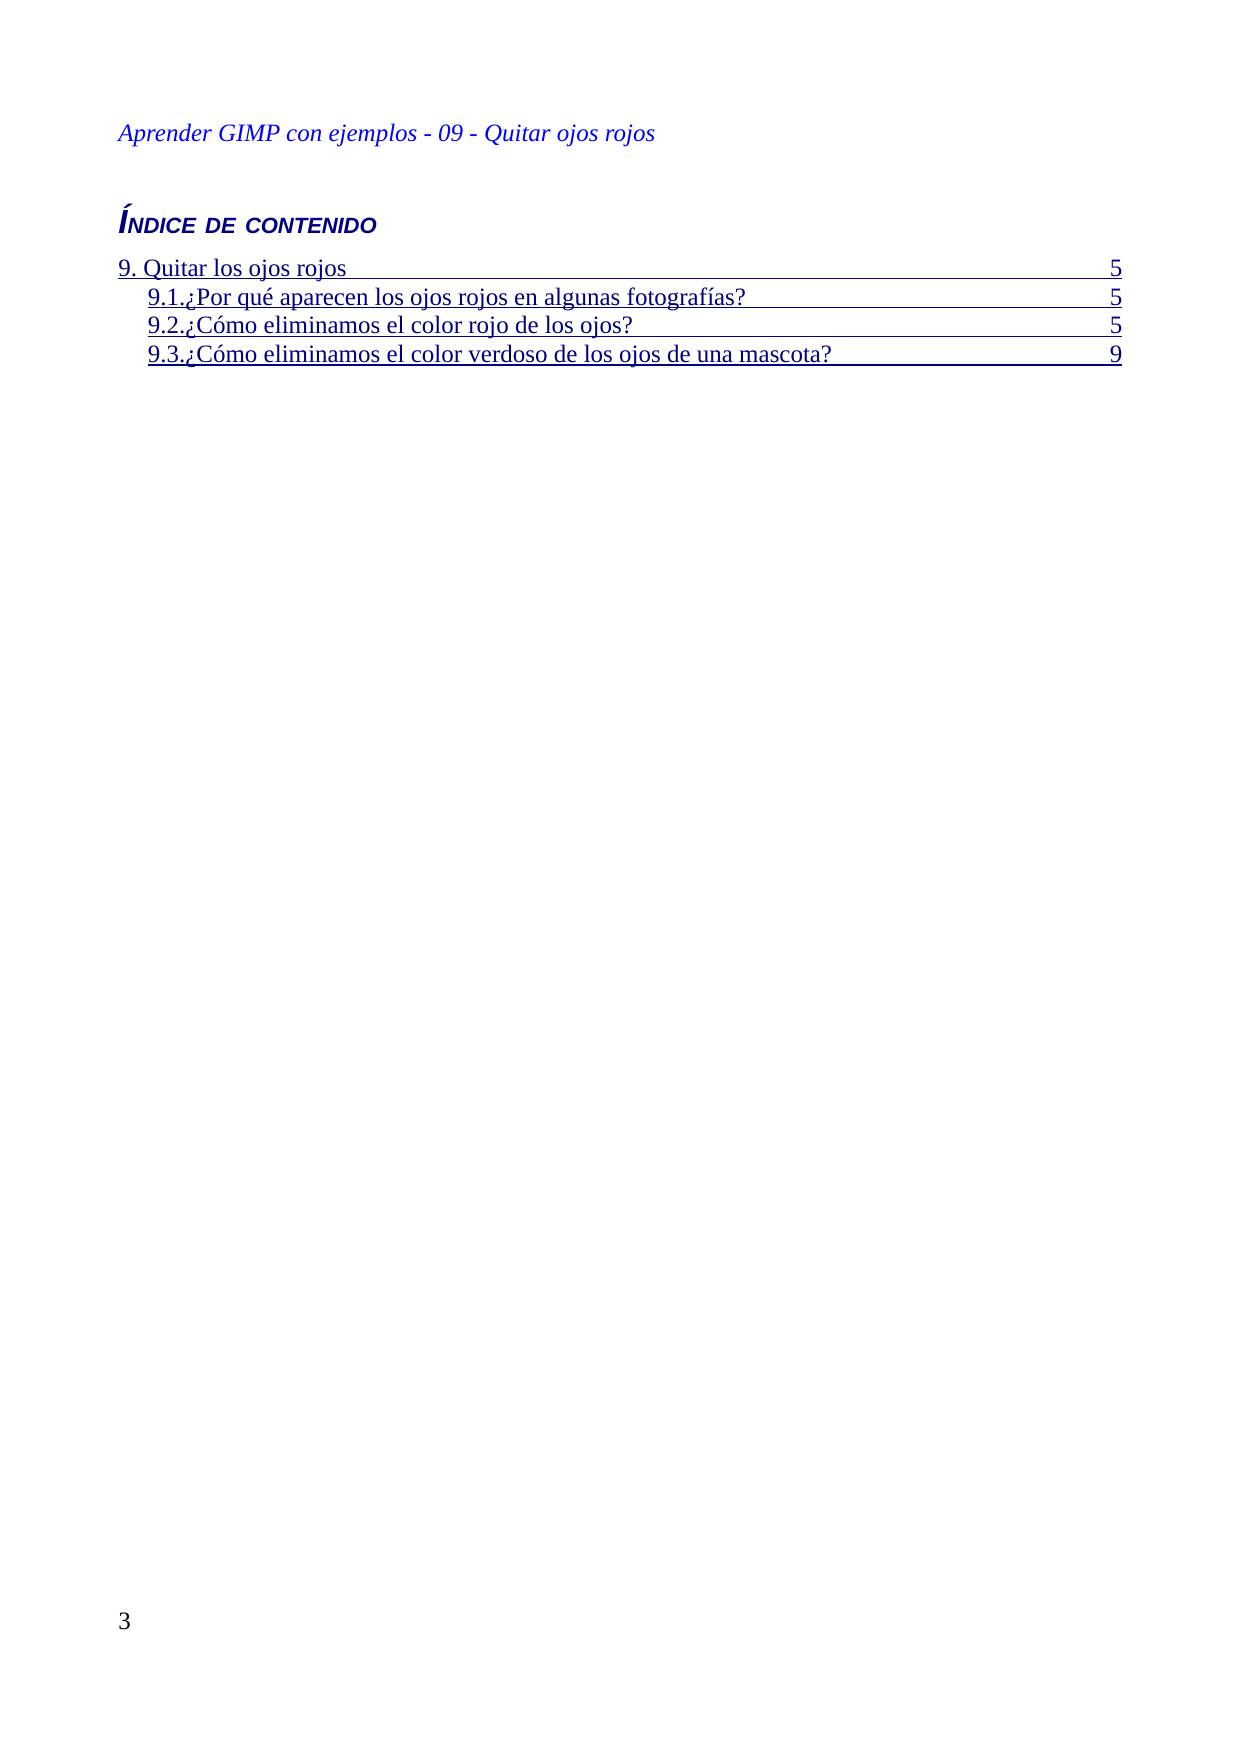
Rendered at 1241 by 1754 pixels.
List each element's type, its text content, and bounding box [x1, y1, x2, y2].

text 9.2.¿Cómo eliminamos el color rojo de los ojos? 5 [148, 311, 1122, 336]
text 9.1.¿Por qué aparecen los ojos rojos en algunas fotografías? 5 [148, 282, 1122, 307]
text 9.3.¿Cómo eliminamos el color verdoso de los ojos de una mascota? 9 [148, 339, 1122, 364]
subtitle Índice de contenido [118, 202, 1122, 241]
text 9. Quitar los ojos rojos 5 [118, 253, 1122, 278]
